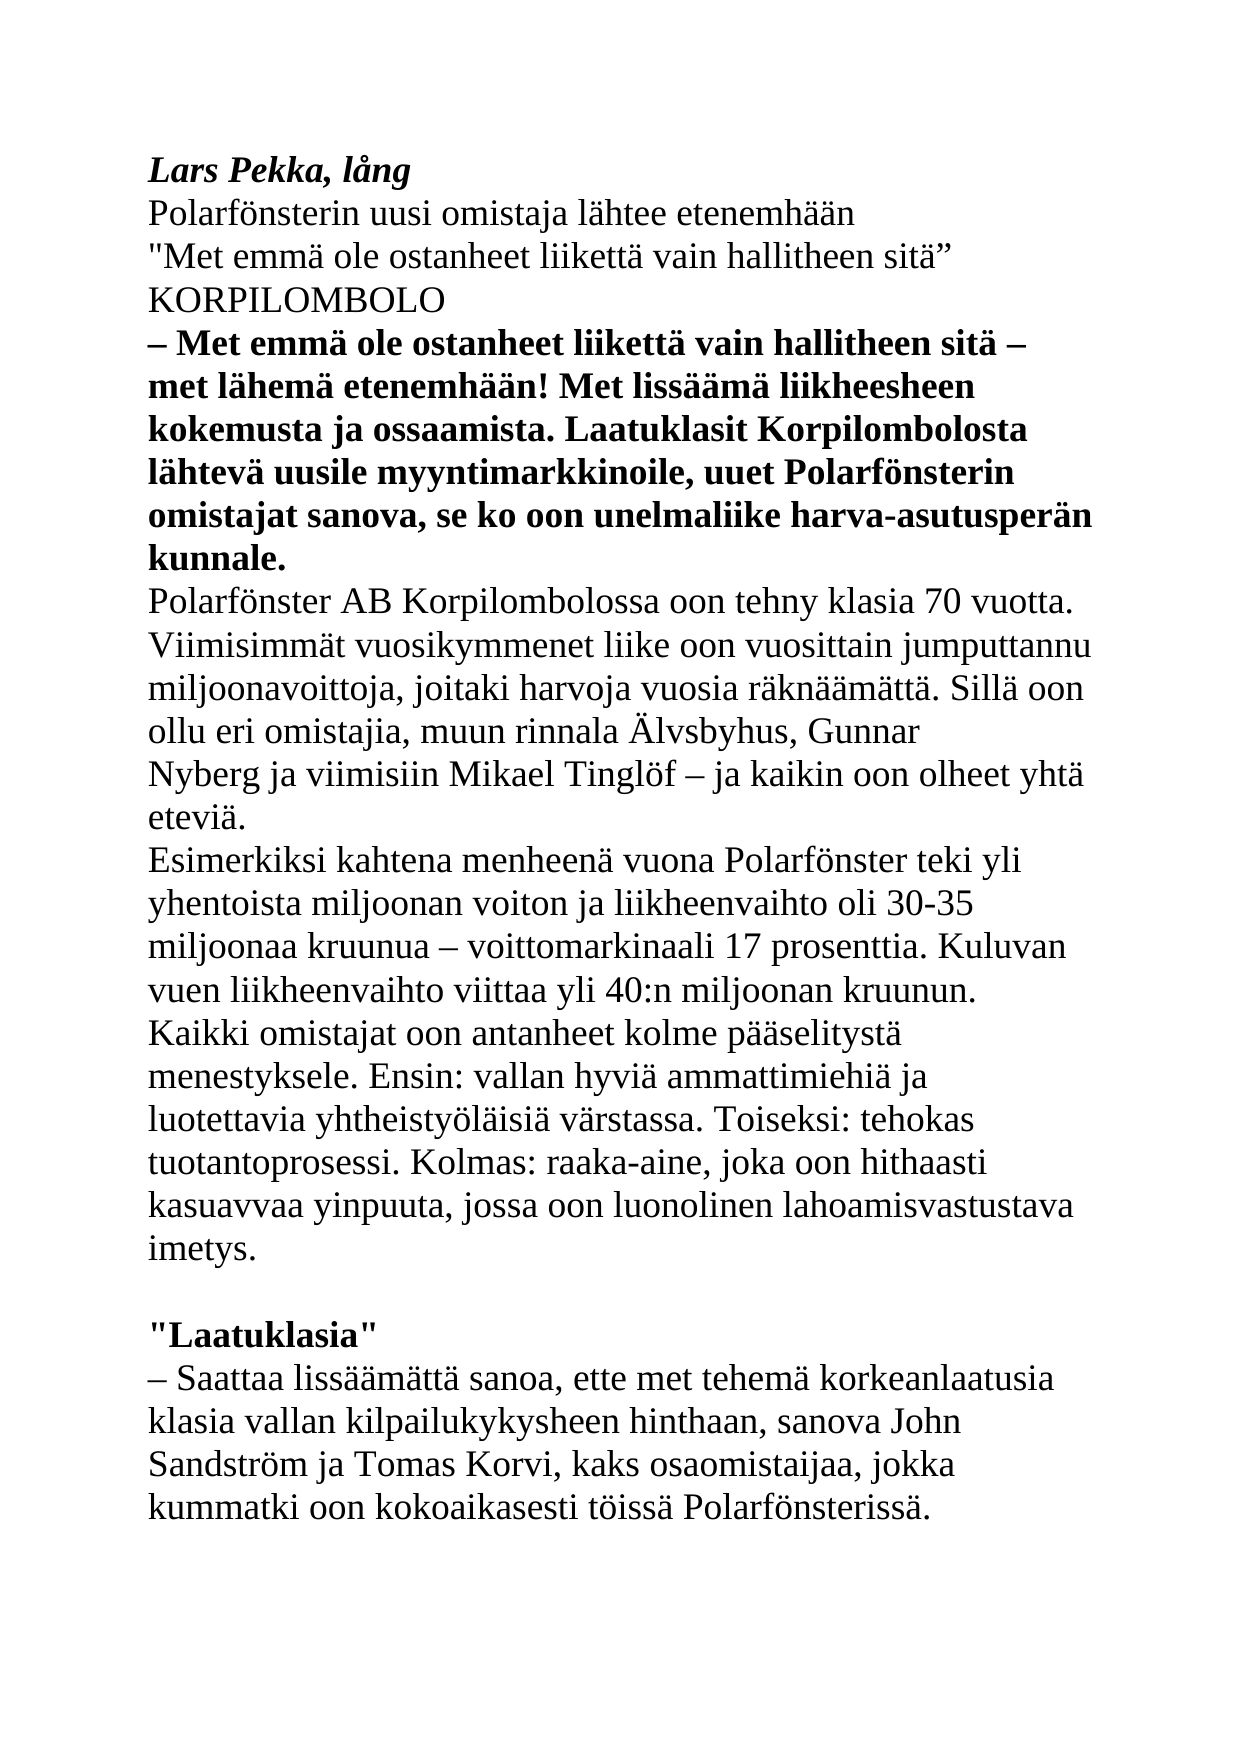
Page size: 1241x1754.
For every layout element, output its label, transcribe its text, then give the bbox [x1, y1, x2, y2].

text – Met emmä ole ostanheet liikettä vain hallitheen sitä – met lähemä etenemhään! Met lissäämä liikheesheen kokemusta ja ossaamista. Laatuklasit Korpilombolosta lähtevä uusile myyntimarkkinoile, uuet Polarfönsterin omistajat sanova, se ko oon unelmaliike harva-asutusperän kunnale. [148, 320, 1093, 579]
text Esimerkiksi kahtena menheenä vuona Polarfönster teki yli yhentoista miljoonan voiton ja liikheenvaihto oli 30-35 miljoonaa kruunua – voittomarkinaali 17 prosenttia. Kuluvan vuen liikheenvaihto viittaa yli 40:n miljoonan kruunun. [148, 838, 1093, 1010]
text Polarfönster AB Korpilombolossa oon tehny klasia 70 vuotta. Viimisimmät vuosikymmenet liike oon vuosittain jumputtannu miljoonavoittoja, joitaki harvoja vuosia räknäämättä. Sillä oon ollu eri omistajia, muun rinnala Älvsbyhus, Gunnar [148, 579, 1093, 751]
text Nyberg ja viimisiin Mikael Tinglöf – ja kaikin oon olheet yhtä eteviä. [148, 751, 1093, 838]
text – Saattaa lissäämättä sanoa, ette met tehemä korkeanlaatusia klasia vallan kilpailukykysheen hinthaan, sanova John Sandström ja Tomas Korvi, kaks osaomistaijaa, jokka kummatki oon kokoaikasesti töissä Polarfönsterissä. [148, 1355, 1093, 1528]
text Lars Pekka, lång [148, 148, 1093, 191]
text "Laatuklasia" [148, 1269, 1093, 1355]
text KORPILOMBOLO [148, 277, 1093, 320]
text Kaikki omistajat oon antanheet kolme pääselitystä menestyksele. Ensin: vallan hyviä ammattimiehiä ja luotettavia yhtheistyöläisiä värstassa. Toiseksi: tehokas tuotantoprosessi. Kolmas: raaka-aine, joka oon hithaasti kasuavvaa yinpuuta, jossa oon luonolinen lahoamisvastustava imetys. [148, 1010, 1093, 1269]
text "Met emmä ole ostanheet liikettä vain hallitheen sitä” [148, 234, 1093, 277]
text Polarfönsterin uusi omistaja lähtee etenemhään [148, 191, 1093, 234]
